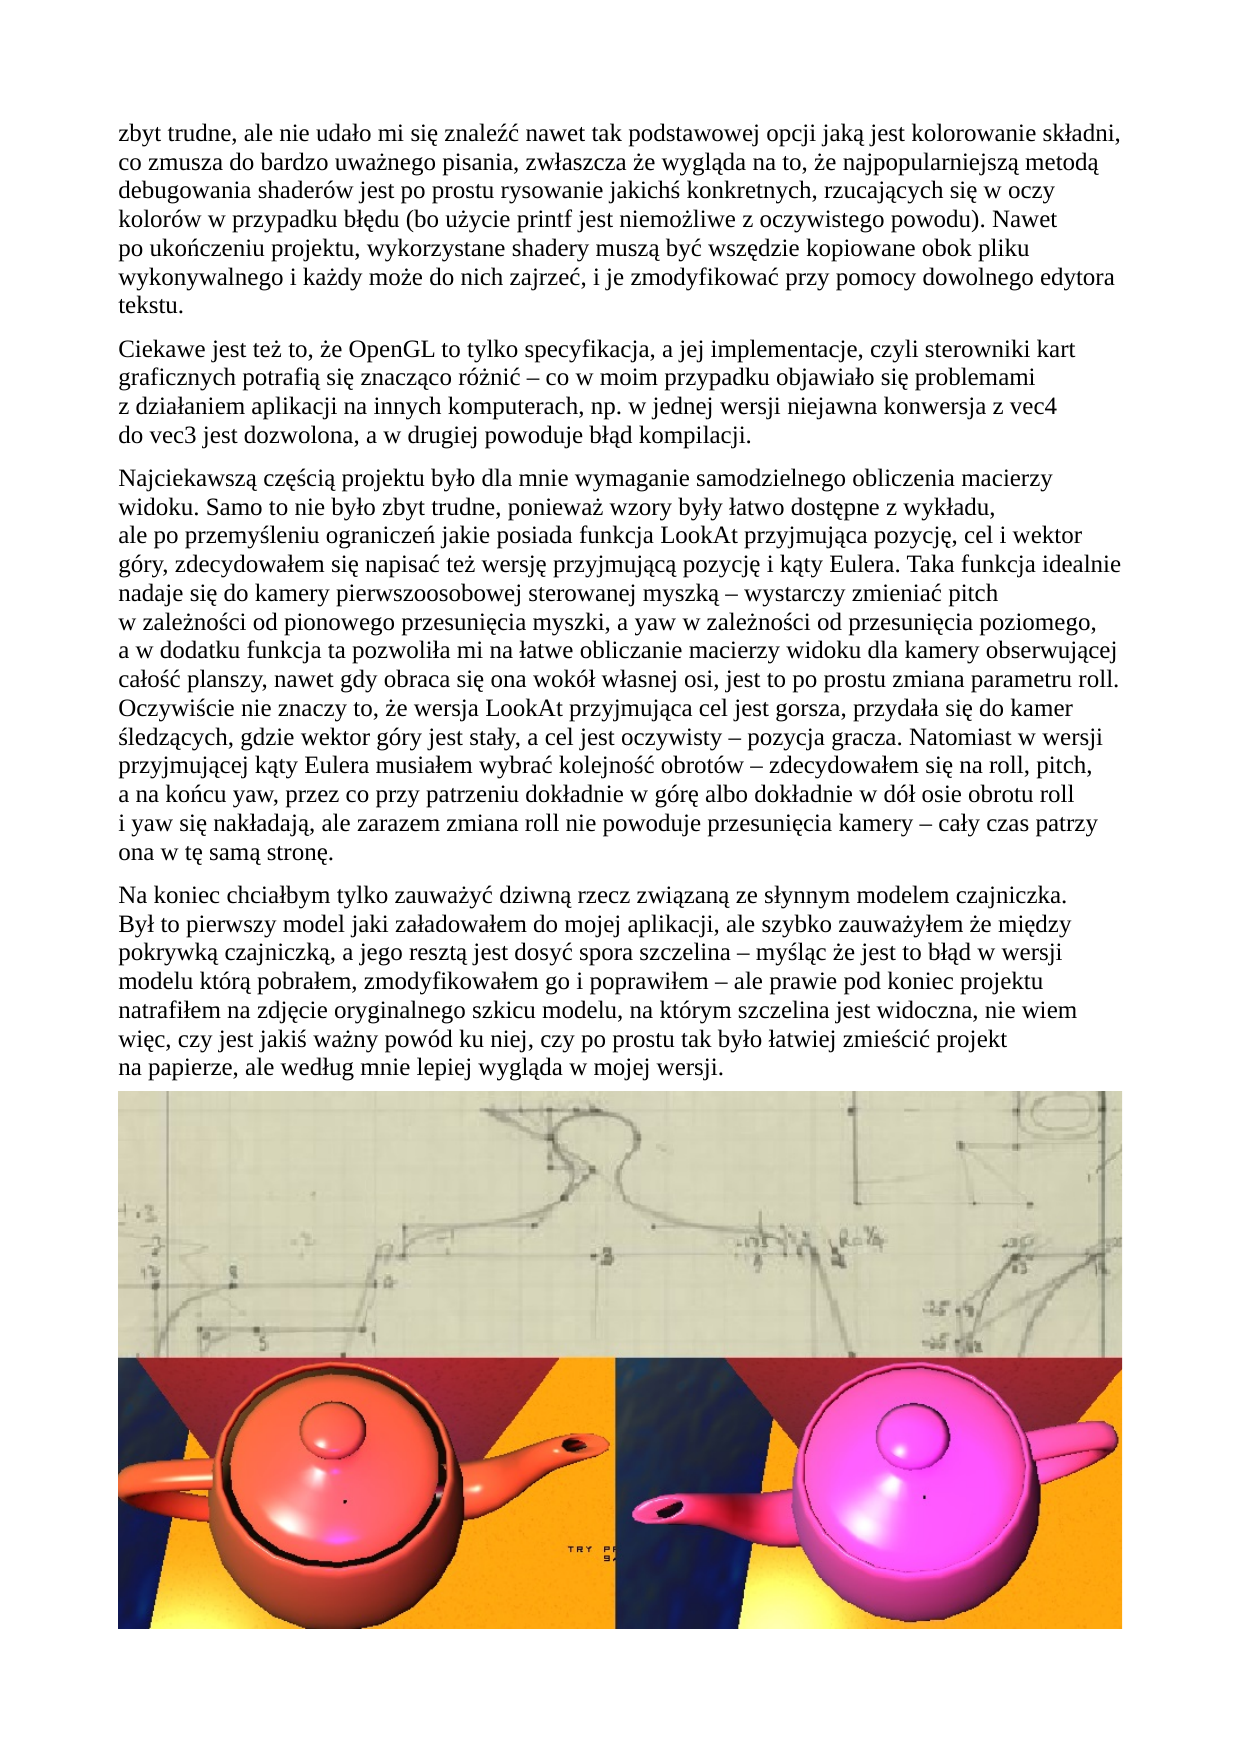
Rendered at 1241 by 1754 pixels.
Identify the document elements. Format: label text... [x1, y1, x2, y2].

picture [118, 1091, 1123, 1629]
text Na koniec chciałbym tylko zauważyć dziwną rzecz związaną ze słynnym modelem czajniczka. Był to pierwszy model jaki załadowałem do mojej aplikacji, ale szybko zauważyłem że między pokrywką czajniczką, a jego resztą jest dosyć spora szczelina – myśląc że jest to błąd w wersji modelu którą pobrałem, zmodyfikowałem go i poprawiłem – ale prawie pod koniec projektu natrafiłem na zdjęcie oryginalnego szkicu modelu, na którym szczelina jest widoczna, nie wiem więc, czy jest jakiś ważny powód ku niej, czy po prostu tak było łatwiej zmieścić projekt na papierze, ale według mnie lepiej wygląda w mojej wersji. [118, 880, 1122, 1081]
text Najciekawszą częścią projektu było dla mnie wymaganie samodzielnego obliczenia macierzy widoku. Samo to nie było zbyt trudne, ponieważ wzory były łatwo dostępne z wykładu, ale po przemyśleniu ograniczeń jakie posiada funkcja LookAt przyjmująca pozycję, cel i wektor góry, zdecydowałem się napisać też wersję przyjmującą pozycję i kąty Eulera. Taka funkcja idealnie nadaje się do kamery pierwszoosobowej sterowanej myszką – wystarczy zmieniać pitch w zależności od pionowego przesunięcia myszki, a yaw w zależności od przesunięcia poziomego, a w dodatku funkcja ta pozwoliła mi na łatwe obliczanie macierzy widoku dla kamery obserwującej całość planszy, nawet gdy obraca się ona wokół własnej osi, jest to po prostu zmiana parametru roll. Oczywiście nie znaczy to, że wersja LookAt przyjmująca cel jest gorsza, przydała się do kamer śledzących, gdzie wektor góry jest stały, a cel jest oczywisty – pozycja gracza. Natomiast w wersji przyjmującej kąty Eulera musiałem wybrać kolejność obrotów – zdecydowałem się na roll, pitch, a na końcu yaw, przez co przy patrzeniu dokładnie w górę albo dokładnie w dół osie obrotu roll i yaw się nakładają, ale zarazem zmiana roll nie powoduje przesunięcia kamery – cały czas patrzy ona w tę samą stronę. [118, 463, 1122, 866]
text zbyt trudne, ale nie udało mi się znaleźć nawet tak podstawowej opcji jaką jest kolorowanie składni, co zmusza do bardzo uważnego pisania, zwłaszcza że wygląda na to, że najpopularniejszą metodą debugowania shaderów jest po prostu rysowanie jakichś konkretnych, rzucających się w oczy kolorów w przypadku błędu (bo użycie printf jest niemożliwe z oczywistego powodu). Nawet po ukończeniu projektu, wykorzystane shadery muszą być wszędzie kopiowane obok pliku wykonywalnego i każdy może do nich zajrzeć, i je zmodyfikować przy pomocy dowolnego edytora tekstu. [118, 118, 1122, 319]
text Ciekawe jest też to, że OpenGL to tylko specyfikacja, a jej implementacje, czyli sterowniki kart graficznych potrafią się znacząco różnić – co w moim przypadku objawiało się problemami z działaniem aplikacji na innych komputerach, np. w jednej wersji niejawna konwersja z vec4 do vec3 jest dozwolona, a w drugiej powoduje błąd kompilacji. [118, 334, 1122, 449]
